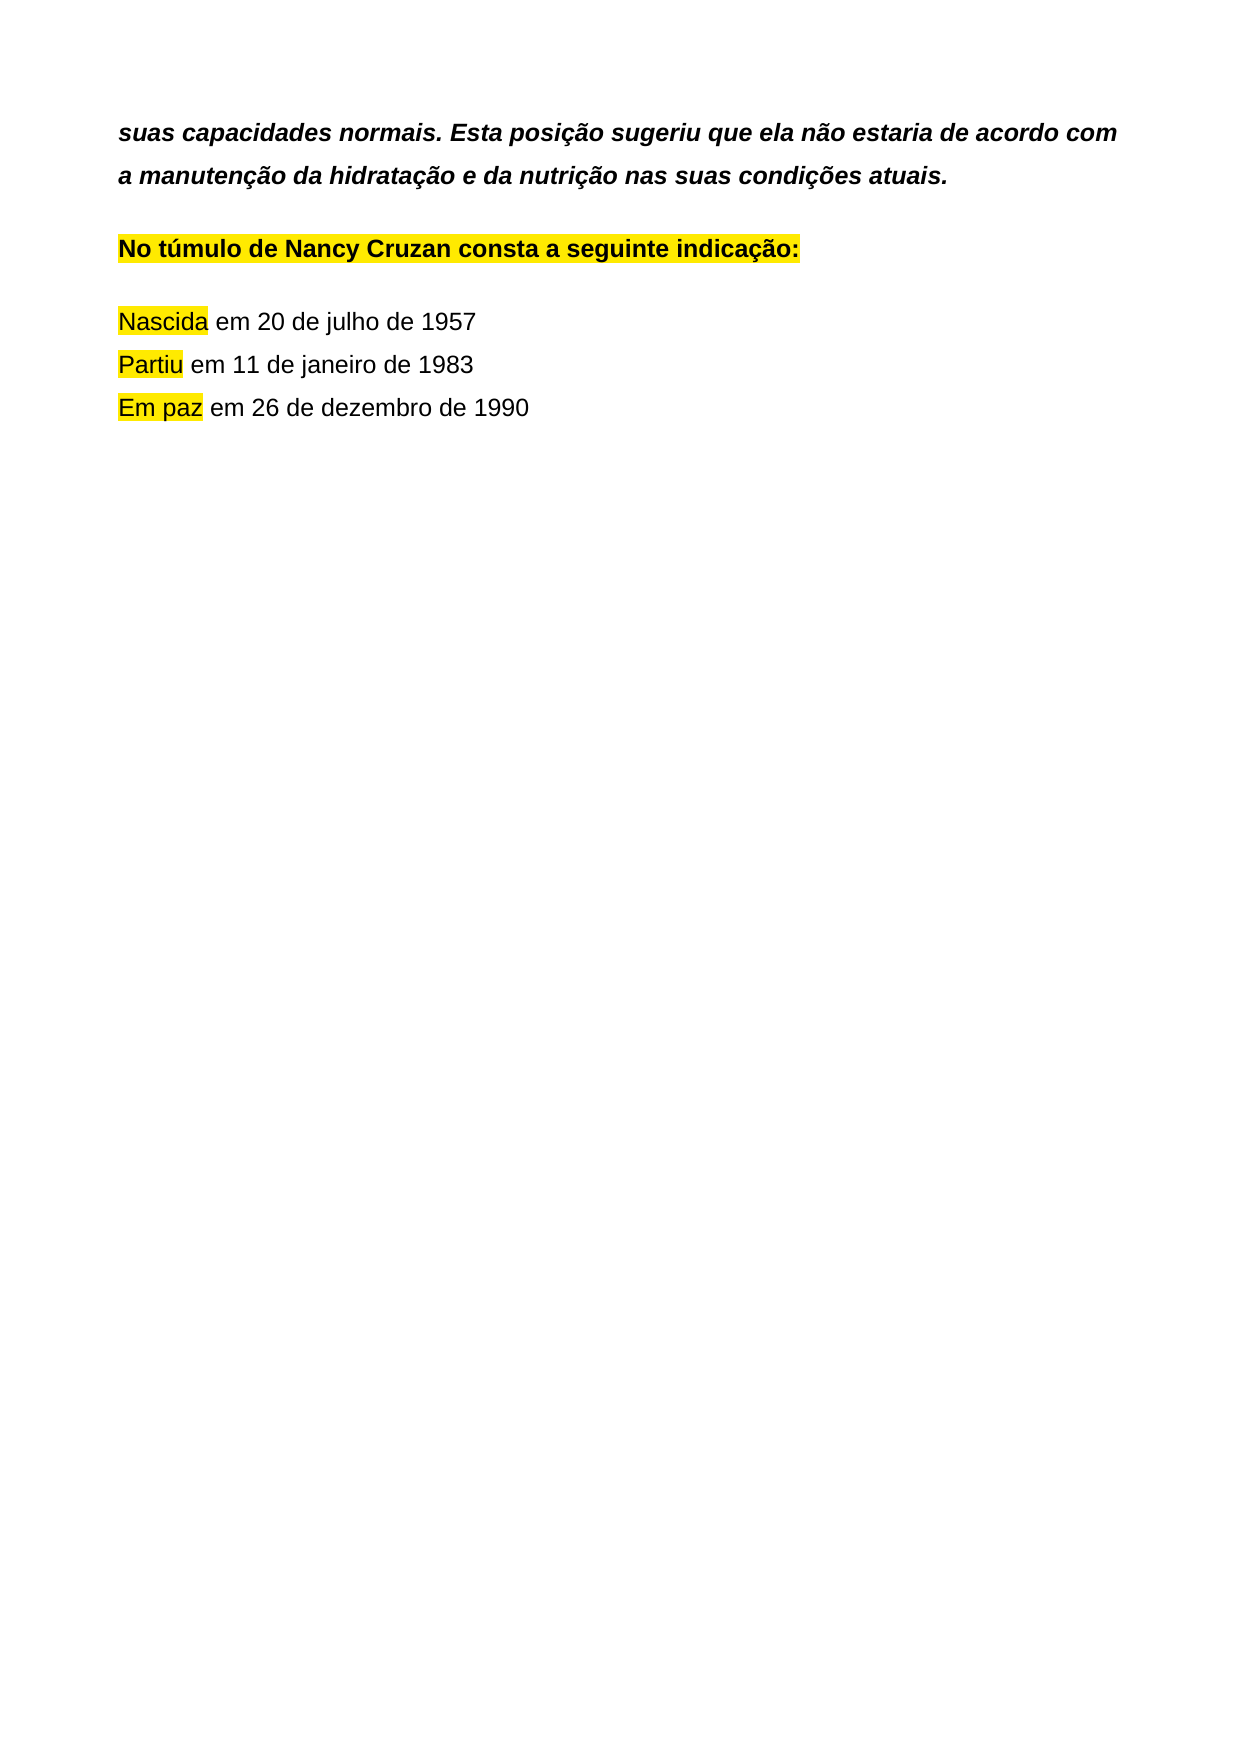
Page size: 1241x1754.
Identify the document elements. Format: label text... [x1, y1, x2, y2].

text Nascida em 20 de julho de 1957 Partiu em 11 de janeiro de 1983 Em paz em 26 de dezembro de 1990 [118, 306, 1122, 421]
text suas capacidades normais. Esta posição sugeriu que ela não estaria de acordo com a manutenção da hidratação e da nutrição nas suas condições atuais. [118, 118, 1122, 190]
text No túmulo de Nancy Cruzan consta a seguinte indicação: [118, 234, 1122, 263]
